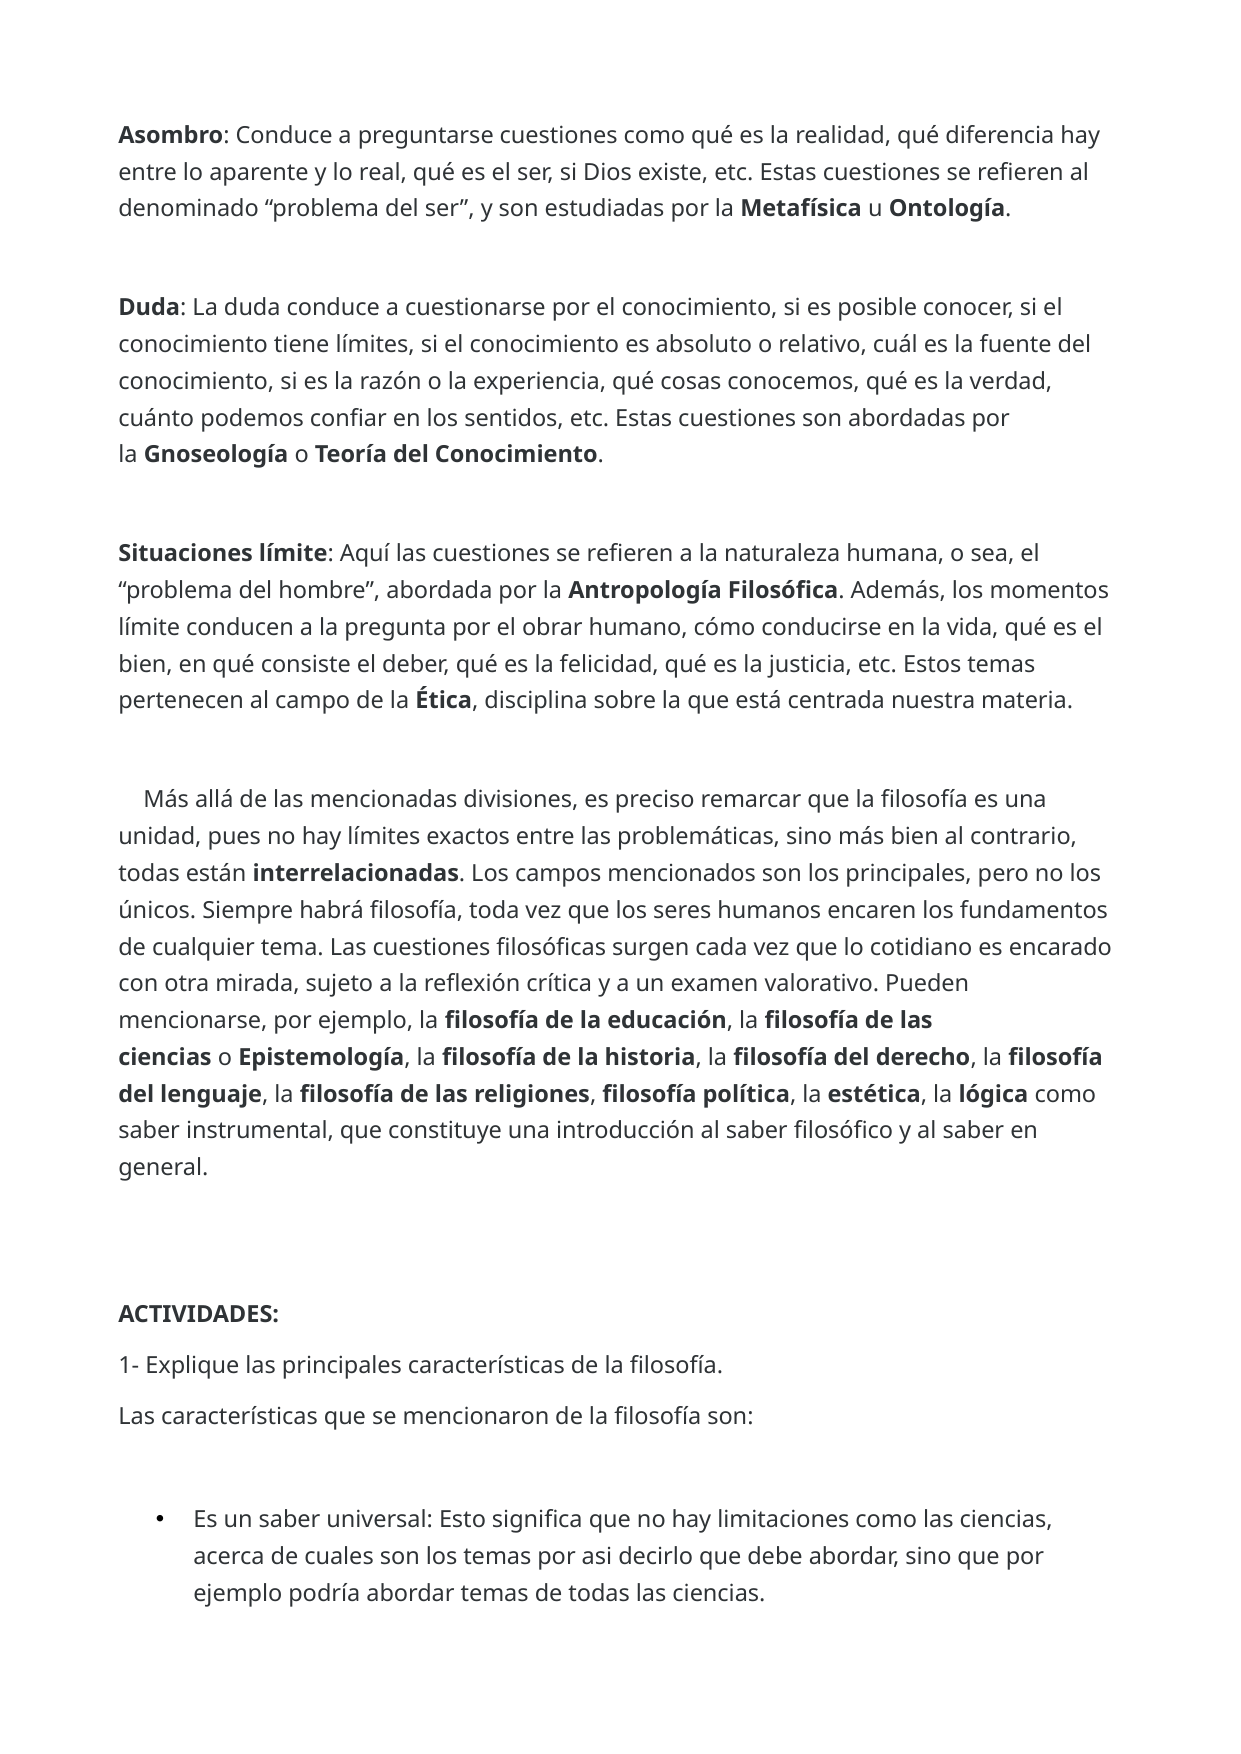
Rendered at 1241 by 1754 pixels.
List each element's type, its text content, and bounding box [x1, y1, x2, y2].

text Las características que se mencionaron de la filosofía son: [118, 1400, 1122, 1432]
text 1- Explique las principales características de la filosofía. [118, 1348, 1122, 1380]
text Situaciones límite: Aquí las cuestiones se refieren a la naturaleza humana, o sea, el “problema del hombre”, abordada por la Antropología Filosófica. Además, los momentos límite conducen a la pregunta por el obrar humano, cómo conducirse en la vida, qué es el bien, en qué consiste el deber, qué es la felicidad, qué es la justicia, etc. Estos temas pertenecen al campo de la Ética, disciplina sobre la que está centrada nuestra materia. [118, 537, 1122, 716]
text Asombro: Conduce a preguntarse cuestiones como qué es la realidad, qué diferencia hay entre lo aparente y lo real, qué es el ser, si Dios existe, etc. Estas cuestiones se refieren al denominado “problema del ser”, y son estudiadas por la Metafísica u Ontología. [118, 118, 1122, 224]
text Duda: La duda conduce a cuestionarse por el conocimiento, si es posible conocer, si el conocimiento tiene límites, si el conocimiento es absoluto o relativo, cuál es la fuente del conocimiento, si es la razón o la experiencia, qué cosas conocemos, qué es la verdad, cuánto podemos confiar en los sentidos, etc. Estas cuestiones son abordadas por la Gnoseología o Teoría del Conocimiento. [118, 291, 1122, 470]
text ACTIVIDADES: [118, 1297, 1122, 1329]
text Más allá de las mencionadas divisiones, es preciso remarcar que la filosofía es una unidad, pues no hay límites exactos entre las problemáticas, sino más bien al contrario, todas están interrelacionadas. Los campos mencionados son los principales, pero no los únicos. Siempre habrá filosofía, toda vez que los seres humanos encaren los fundamentos de cualquier tema. Las cuestiones filosóficas surgen cada vez que lo cotidiano es encarado con otra mirada, sujeto a la reflexión crítica y a un examen valorativo. Pueden mencionarse, por ejemplo, la filosofía de la educación, la filosofía de las ciencias o Epistemología, la filosofía de la historia, la filosofía del derecho, la filosofía del lenguaje, la filosofía de las religiones, filosofía política, la estética, la lógica como saber instrumental, que constituye una introducción al saber filosófico y al saber en general. [118, 783, 1122, 1182]
list Es un saber universal: Esto significa que no hay limitaciones como las ciencias, acerca de cuales son los temas por asi decirlo que debe abordar, sino que por ejemplo podría abordar temas de todas las ciencias. [156, 1502, 1122, 1608]
